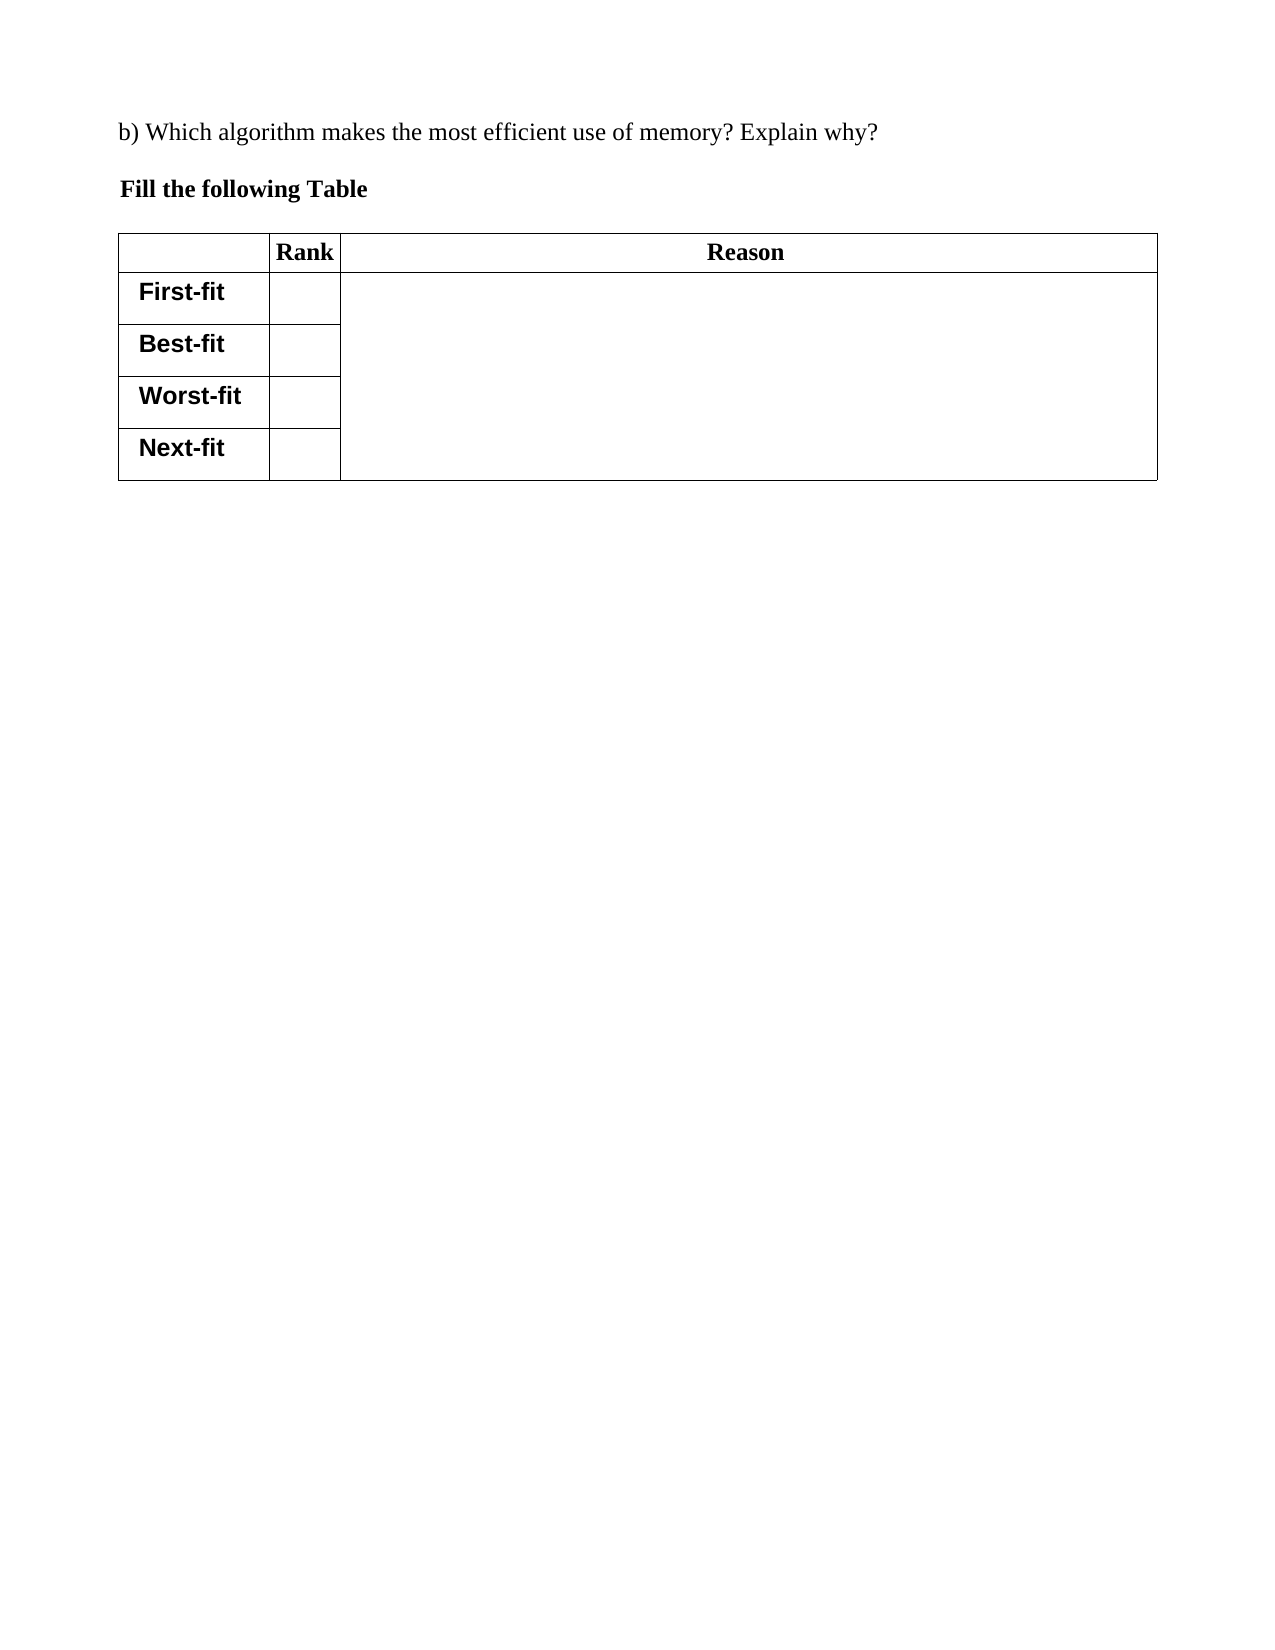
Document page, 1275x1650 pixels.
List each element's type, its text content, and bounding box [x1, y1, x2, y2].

table_header Reason [341, 234, 1157, 272]
table_cell [341, 273, 1157, 480]
table_header Rank [270, 234, 340, 272]
table_cell First-fit [119, 273, 269, 324]
table_cell [270, 377, 340, 428]
table_cell [270, 325, 340, 376]
table_header [119, 234, 269, 272]
text Fill the following Table [118, 175, 1157, 203]
table_cell Best-fit [119, 325, 269, 376]
table_cell [270, 429, 340, 480]
table_cell [270, 273, 340, 324]
table_cell Next-fit [119, 429, 269, 480]
table_cell Worst-fit [119, 377, 269, 428]
text b) Which algorithm makes the most efficient use of memory? Explain why? [118, 118, 1157, 146]
